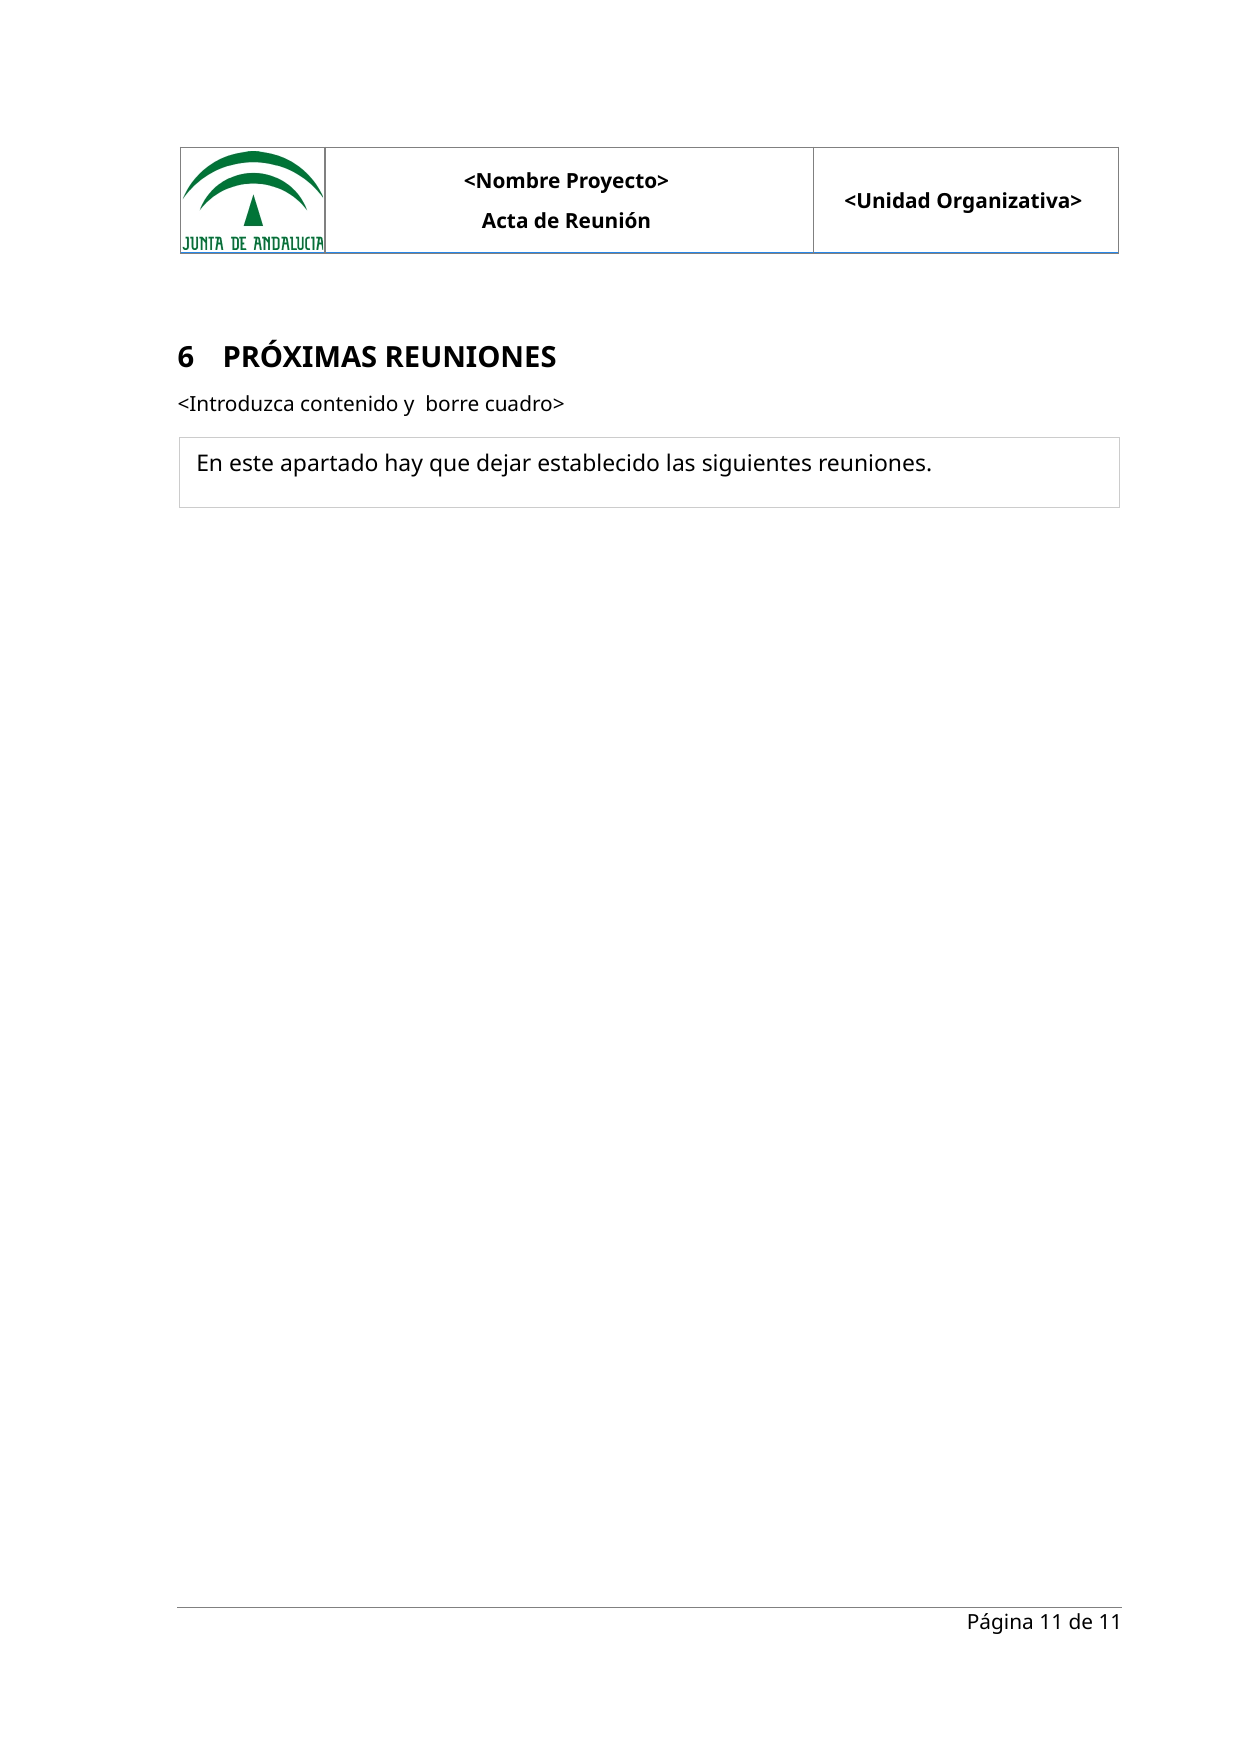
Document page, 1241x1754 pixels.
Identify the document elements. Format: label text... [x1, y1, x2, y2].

subtitle PRÓXIMAS REUNIONES [177, 336, 1122, 376]
list En este apartado hay que dejar establecido las siguientes reuniones. [180, 447, 1104, 478]
text <Introduzca contenido y borre cuadro> [177, 389, 1122, 417]
picture [182, 151, 324, 250]
